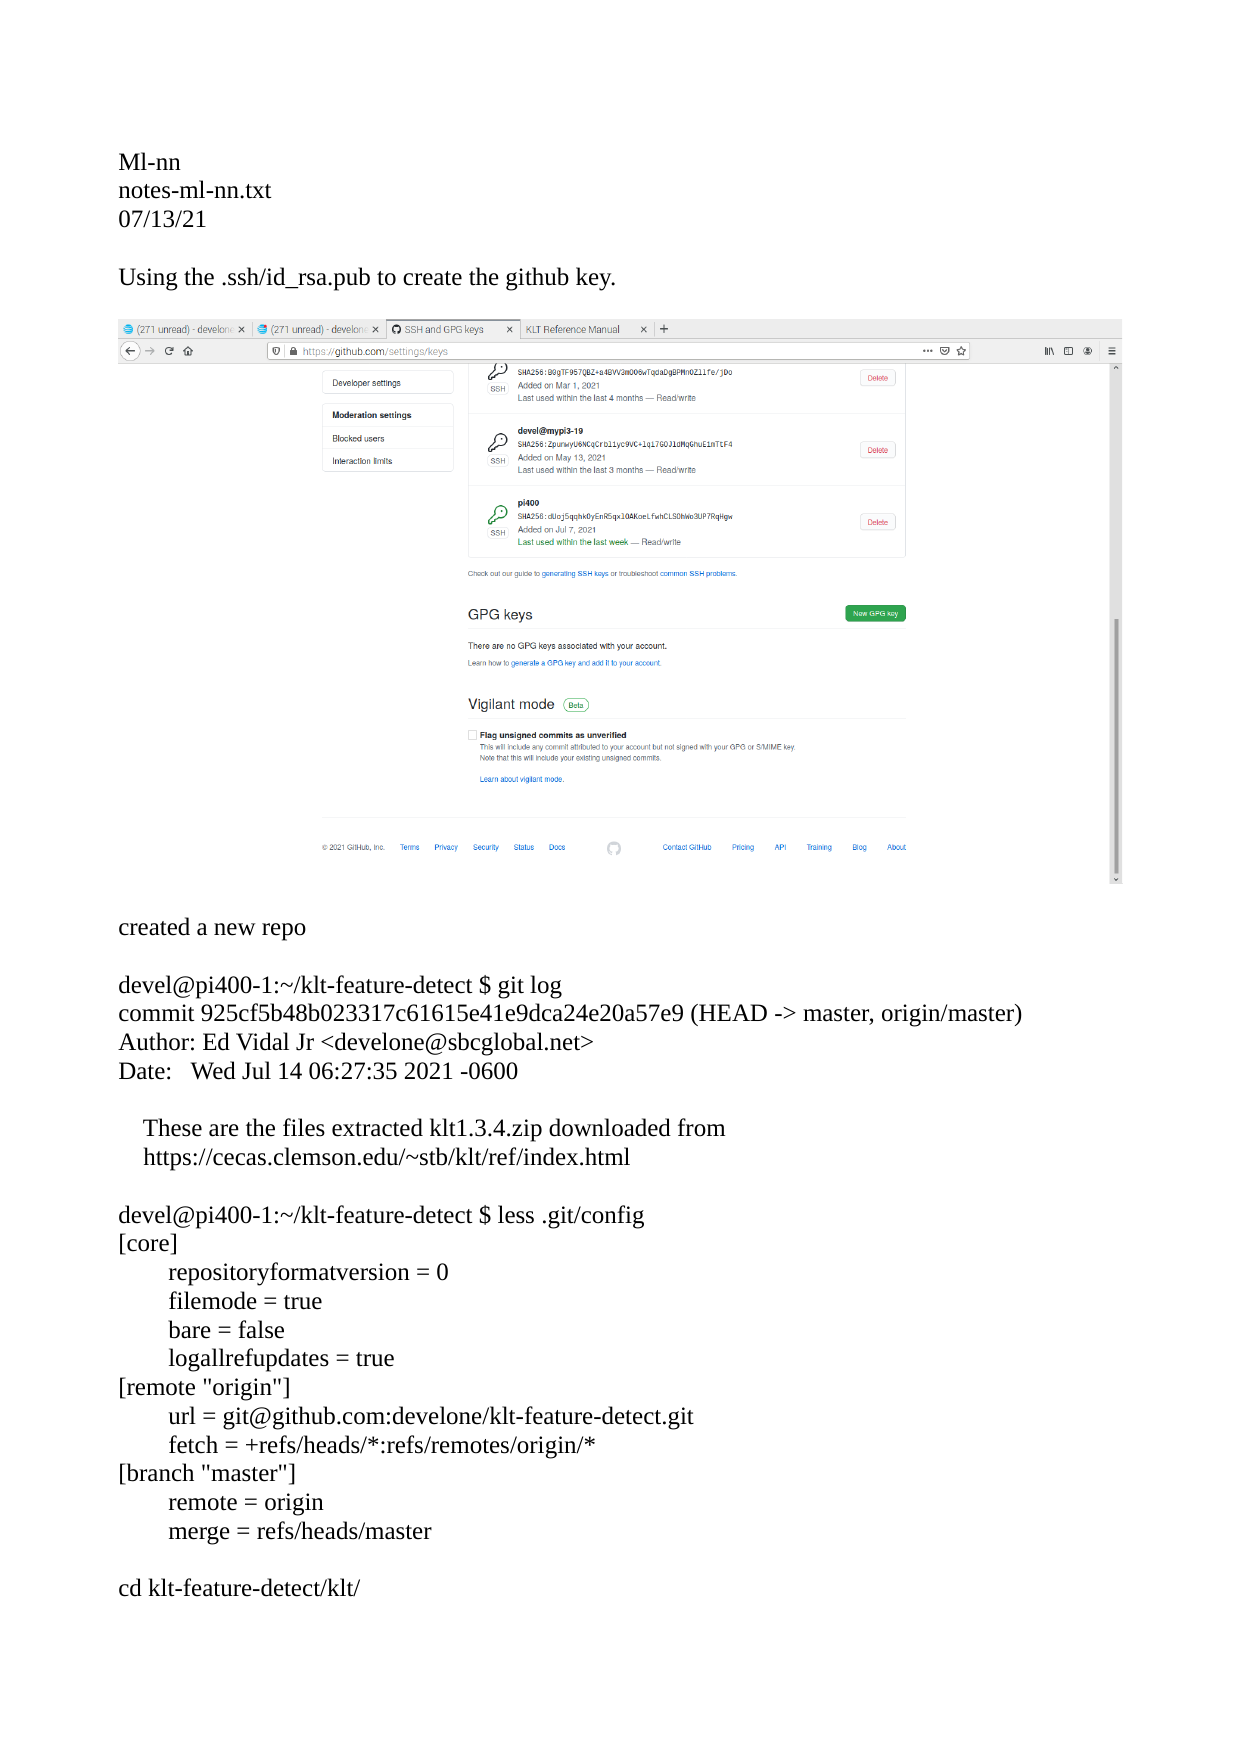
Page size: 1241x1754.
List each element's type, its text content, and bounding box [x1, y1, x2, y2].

text Author: Ed Vidal Jr <develone@sbcglobal.net> [118, 1027, 1122, 1056]
text devel@pi400-1:~/klt-feature-detect $ git log [118, 970, 1122, 998]
text Ml-nn [118, 147, 1122, 176]
text merge = refs/heads/master [118, 1516, 1122, 1545]
text cd klt-feature-detect/klt/ [118, 1573, 1122, 1602]
text repositoryformatversion = 0 [118, 1257, 1122, 1286]
text These are the files extracted klt1.3.4.zip downloaded from [118, 1113, 1122, 1142]
text 07/13/21 [118, 204, 1122, 233]
text [remote "origin"] [118, 1372, 1122, 1401]
text remote = origin [118, 1487, 1122, 1516]
text notes-ml-nn.txt [118, 176, 1122, 204]
text filemode = true [118, 1286, 1122, 1315]
text [core] [118, 1228, 1122, 1257]
picture [118, 319, 1123, 884]
text Date: Wed Jul 14 06:27:35 2021 -0600 [118, 1056, 1122, 1085]
text devel@pi400-1:~/klt-feature-detect $ less .git/config [118, 1200, 1122, 1228]
text Using the .ssh/id_rsa.pub to create the github key. [118, 262, 1122, 291]
text commit 925cf5b48b023317c61615e41e9dca24e20a57e9 (HEAD -> master, origin/master) [118, 998, 1122, 1027]
text bare = false [118, 1315, 1122, 1343]
text [branch "master"] [118, 1458, 1122, 1487]
text logallrefupdates = true [118, 1343, 1122, 1372]
text fetch = +refs/heads/*:refs/remotes/origin/* [118, 1430, 1122, 1458]
text url = git@github.com:develone/klt-feature-detect.git [118, 1401, 1122, 1430]
text created a new repo [118, 912, 1122, 941]
text https://cecas.clemson.edu/~stb/klt/ref/index.html [118, 1142, 1122, 1171]
